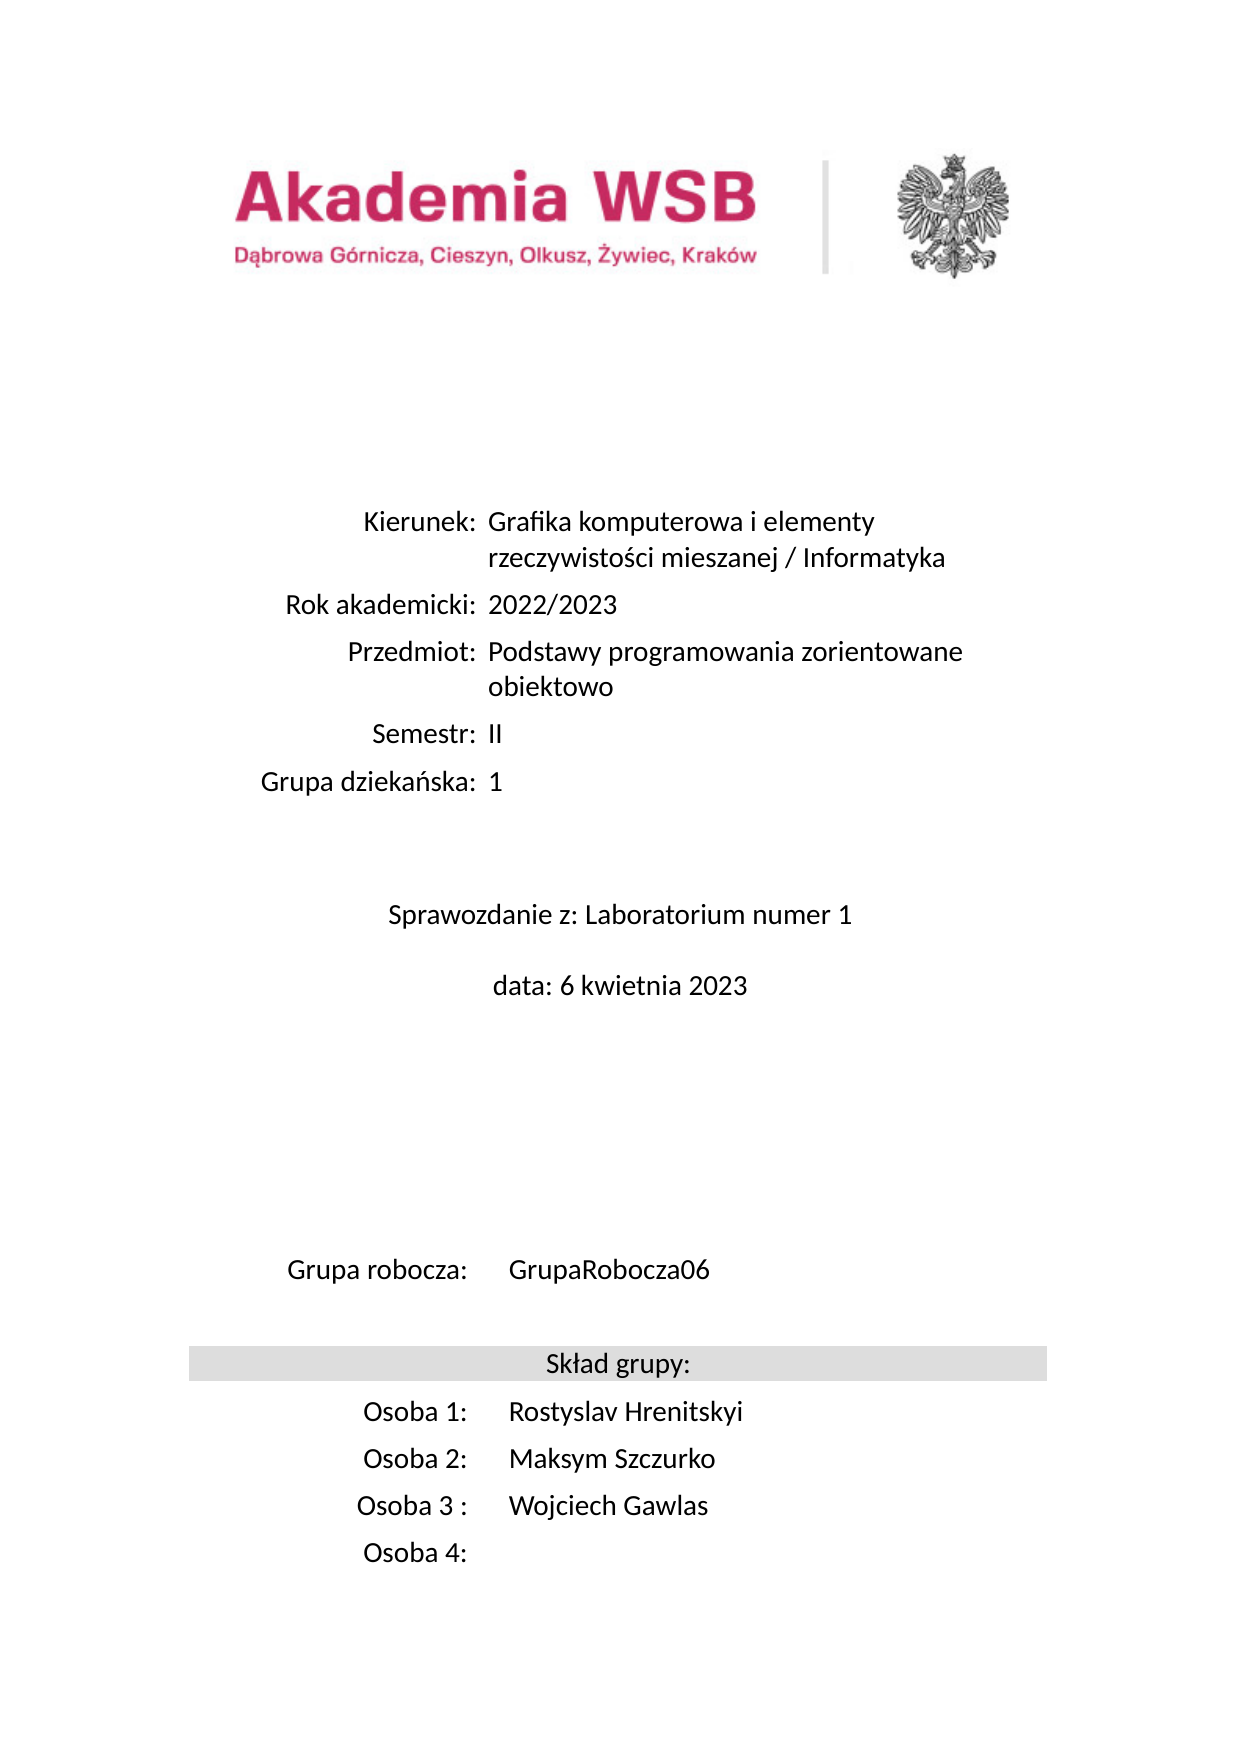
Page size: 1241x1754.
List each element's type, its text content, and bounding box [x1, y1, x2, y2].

table_cell Podstawy programowania zorientowane obiektowo [482, 627, 994, 710]
table_cell [184, 1575, 1053, 1604]
table_cell [184, 1293, 1053, 1340]
table_header Grupa robocza: [184, 1246, 473, 1293]
table_cell 2022/2023 [482, 580, 994, 627]
table_header GrupaRobocza06 [473, 1246, 1053, 1293]
table_cell Osoba 1: [184, 1387, 473, 1434]
table_cell Osoba 4: [184, 1528, 473, 1575]
table_cell [473, 1528, 1053, 1575]
table_header Kierunek: [246, 497, 482, 580]
table_cell Osoba 3 : [184, 1481, 473, 1528]
table_cell Skład grupy: [184, 1340, 1053, 1387]
text Sprawozdanie z: Laboratorium numer 1 [267, 896, 973, 932]
table_cell Wojciech Gawlas [473, 1481, 1053, 1528]
table_cell Przedmiot: [246, 627, 482, 710]
picture [217, 148, 1023, 290]
table_cell II [482, 710, 994, 757]
table_header Grafika komputerowa i elementy rzeczywistości mieszanej / Informatyka [482, 497, 994, 580]
table_cell Maksym Szczurko [473, 1434, 1053, 1481]
table_cell 1 [482, 757, 994, 804]
table_cell Grupa dziekańska: [246, 757, 482, 804]
table_cell Semestr: [246, 710, 482, 757]
text data: 6 kwietnia 2023 [267, 967, 973, 1003]
table_cell Osoba 2: [184, 1434, 473, 1481]
table_cell Rostyslav Hrenitskyi [473, 1387, 1053, 1434]
table_cell Rok akademicki: [246, 580, 482, 627]
